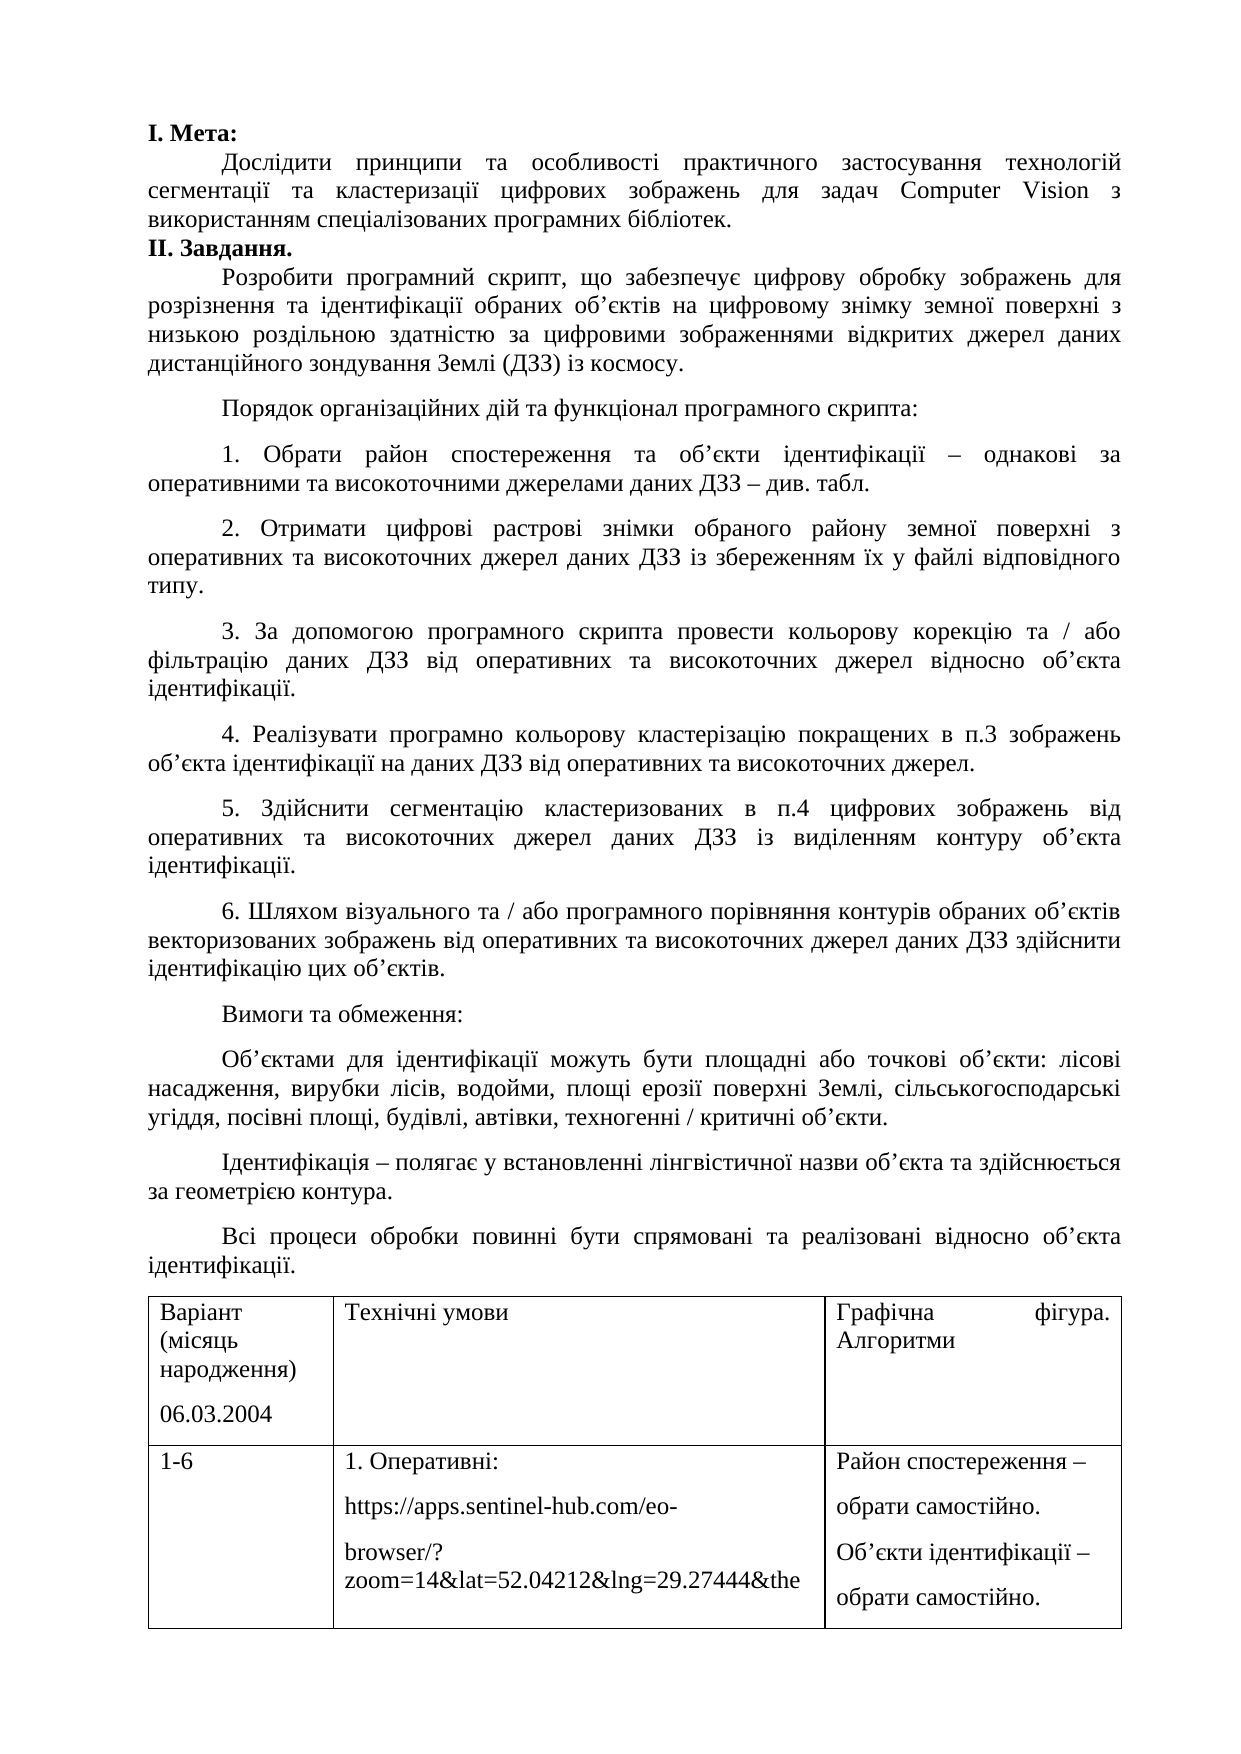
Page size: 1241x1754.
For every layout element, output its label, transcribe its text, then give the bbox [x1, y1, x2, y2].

table_cell Район спостереження – обрати самостійно. Об’єкти ідентифікації – обрати самостійно. [826, 1446, 1121, 1628]
table_cell 1. Оперативні: https://apps.sentinel-hub.com/eo- browser/?zoom=14&lat=52.04212&lng=29.27444&the [334, 1446, 824, 1628]
text Ідентифікація – полягає у встановленні лінгвістичної назви об’єкта та здійснюється за геометрією контура. [148, 1147, 1122, 1205]
text 3. За допомогою програмного скрипта провести кольорову корекцію та / або фільтрацію даних ДЗЗ від оперативних та високоточних джерел відносно об’єкта ідентифікації. [148, 616, 1122, 702]
text Розробити програмний скрипт, що забезпечує цифрову обробку зображень для розрізнення та ідентифікації обраних об’єктів на цифровому знімку земної поверхні з низькою роздільною здатністю за цифровими зображеннями відкритих джерел даних дистанційного зондування Землі (ДЗЗ) із космосу. [148, 262, 1122, 377]
text 1. Обрати район спостереження та об’єкти ідентифікації – однакові за оперативними та високоточними джерелами даних ДЗЗ – див. табл. [148, 439, 1122, 496]
text Об’єктами для ідентифікації можуть бути площадні або точкові об’єкти: лісові насадження, вирубки лісів, водойми, площі ерозії поверхні Землі, сільськогосподарські угіддя, посівні площі, будівлі, автівки, техногенні / критичні об’єкти. [148, 1044, 1122, 1131]
table_header Варіант (місяць народження) 06.03.2004 [149, 1297, 333, 1445]
text ІІ. Завдання. [148, 233, 1122, 262]
text 4. Реалізувати програмно кольорову кластерізацію покращених в п.3 зображень об’єкта ідентифікації на даних ДЗЗ від оперативних та високоточних джерел. [148, 719, 1122, 776]
text Порядок організаційних дій та функціонал програмного скрипта: [148, 393, 1122, 422]
text Всі процеси обробки повинні бути спрямовані та реалізовані відносно об’єкта ідентифікації. [148, 1221, 1122, 1279]
text Дослідити принципи та особливості практичного застосування технологій сегментації та кластеризації цифрових зображень для задач Computer Vision з використанням спеціалізованих програмних бібліотек. [148, 147, 1122, 233]
table_header Графічна фігура. Алгоритми [826, 1297, 1121, 1445]
table_cell 1-6 [149, 1446, 333, 1628]
table_header Технічні умови [334, 1297, 824, 1445]
text 5. Здійснити сегментацію кластеризованих в п.4 цифрових зображень від оперативних та високоточних джерел даних ДЗЗ із виділенням контуру об’єкта ідентифікації. [148, 793, 1122, 879]
text Вимоги та обмеження: [148, 999, 1122, 1028]
text І. Мета: [148, 118, 1122, 147]
text 6. Шляхом візуального та / або програмного порівняння контурів обраних об’єктів векторизованих зображень від оперативних та високоточних джерел даних ДЗЗ здійснити ідентифікацію цих об’єктів. [148, 896, 1122, 982]
text 2. Отримати цифрові растрові знімки обраного району земної поверхні з оперативних та високоточних джерел даних ДЗЗ із збереженням їх у файлі відповідного типу. [148, 513, 1122, 599]
